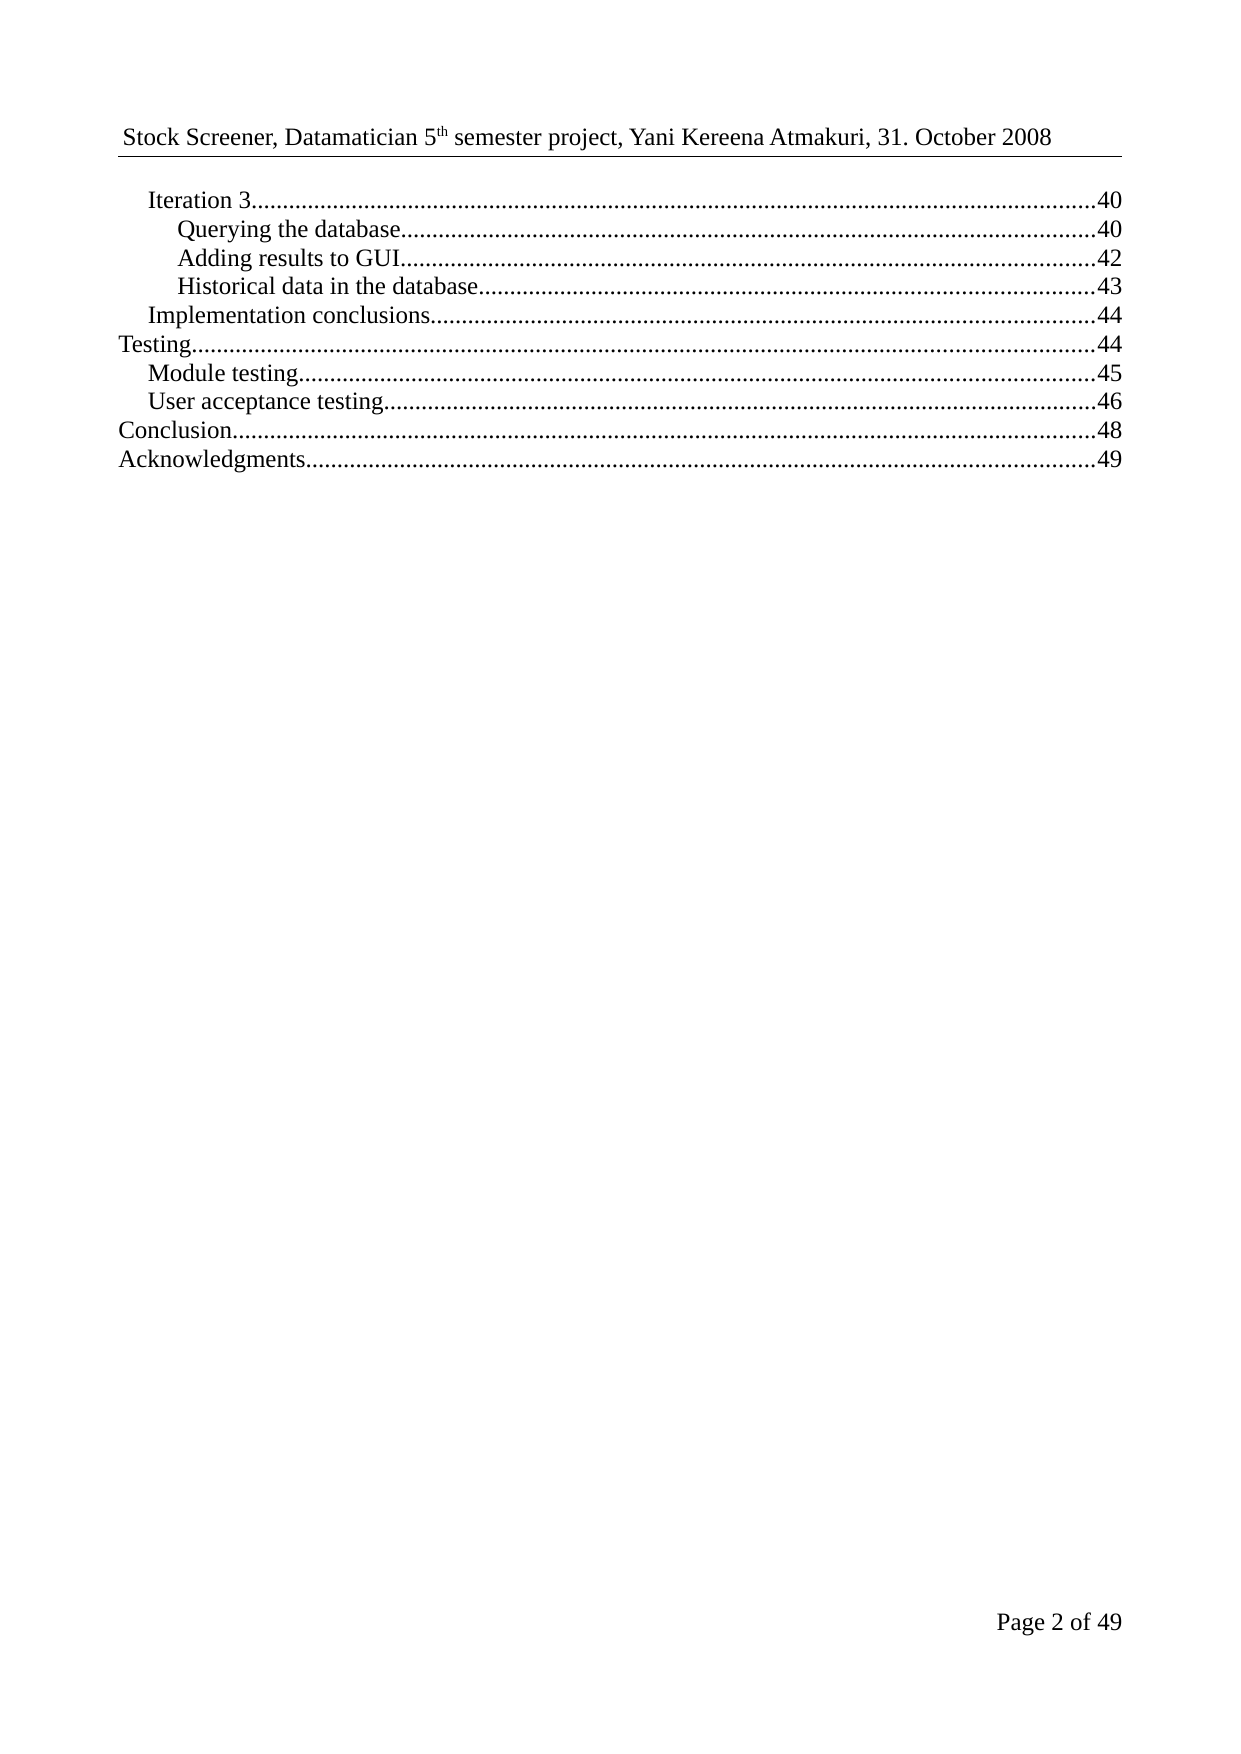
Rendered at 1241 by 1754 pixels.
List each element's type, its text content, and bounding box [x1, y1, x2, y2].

text Conclusion 48 [118, 415, 1122, 444]
text Historical data in the database 43 [177, 271, 1122, 300]
text Iteration 3 40 [148, 185, 1122, 214]
text Module testing 45 [148, 358, 1122, 386]
text Adding results to GUI 42 [177, 243, 1122, 271]
text Implementation conclusions 44 [148, 300, 1122, 329]
text Acknowledgments 49 [118, 444, 1122, 473]
text Testing 44 [118, 329, 1122, 358]
text User acceptance testing 46 [148, 386, 1122, 415]
text Querying the database 40 [177, 214, 1122, 243]
